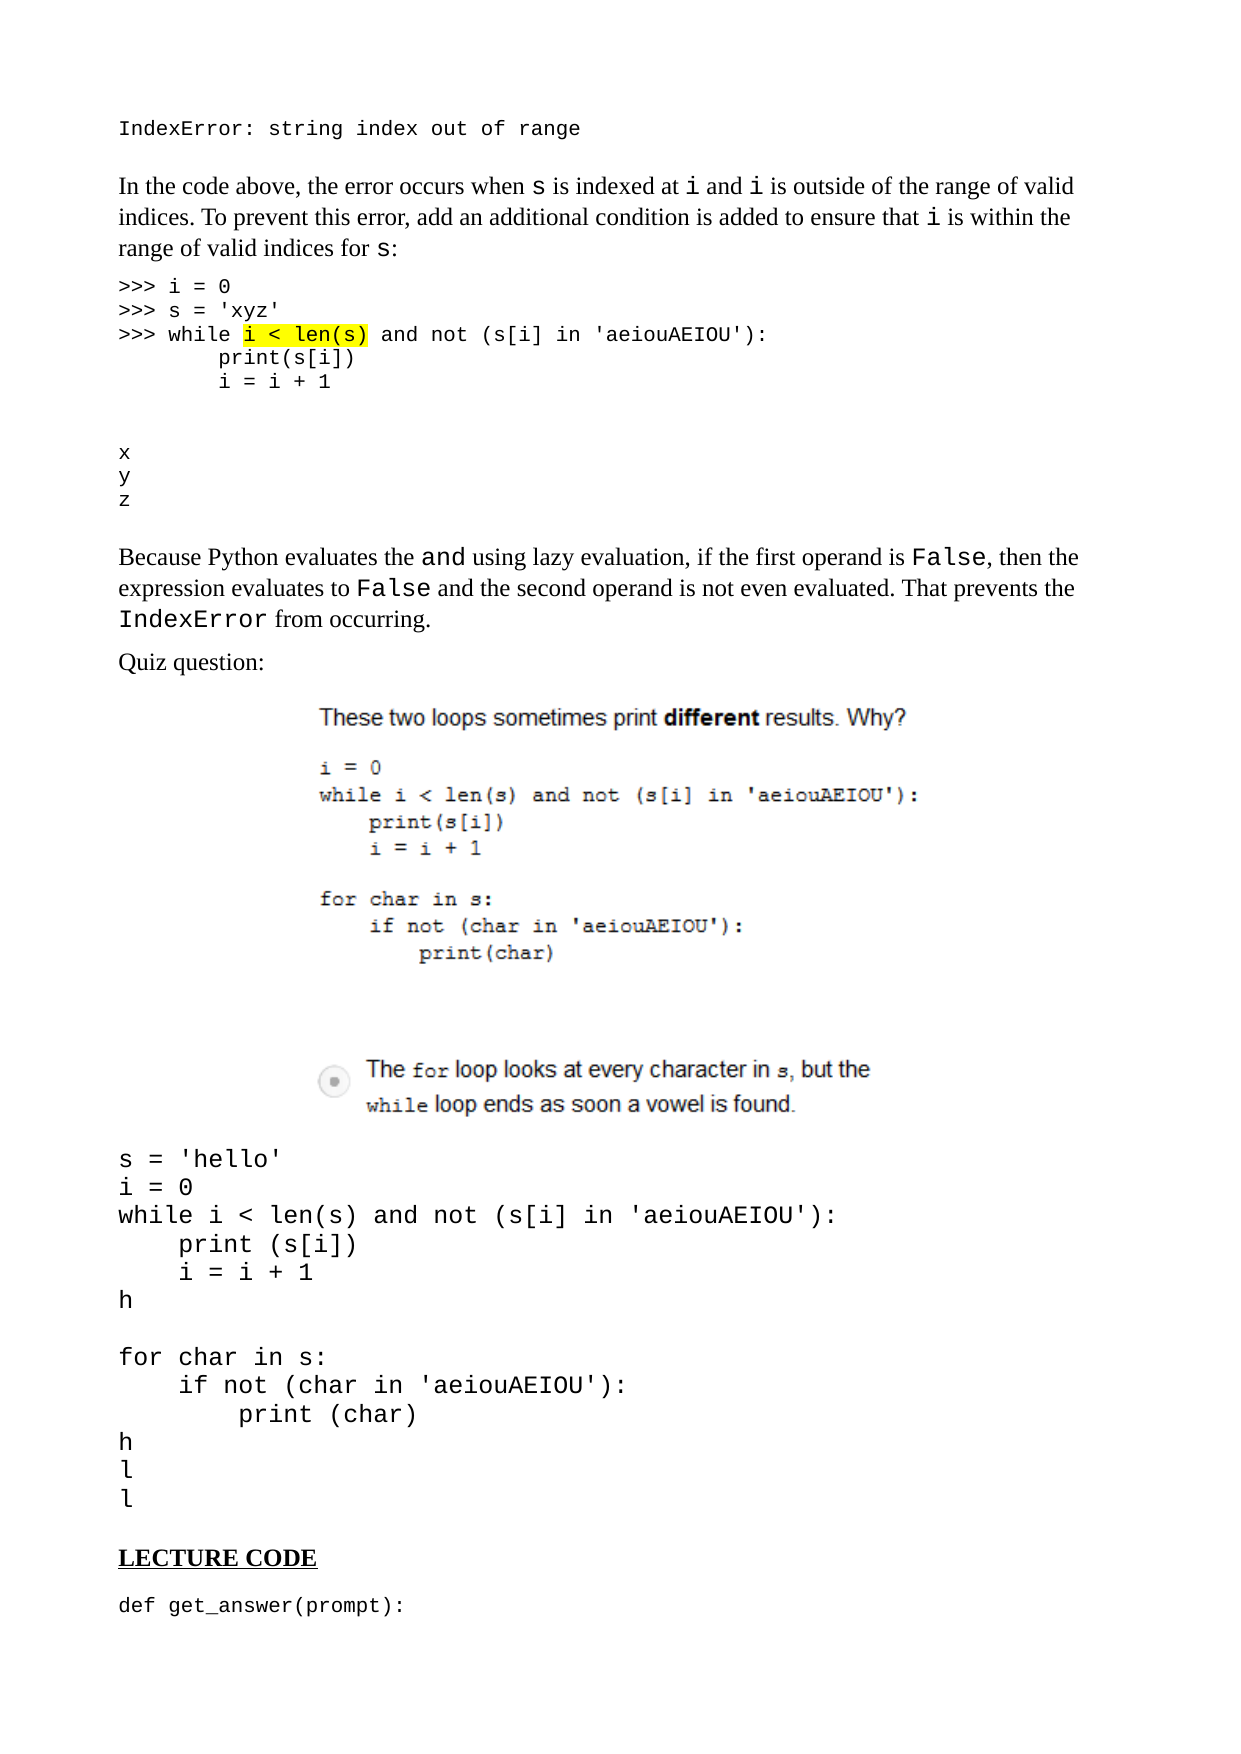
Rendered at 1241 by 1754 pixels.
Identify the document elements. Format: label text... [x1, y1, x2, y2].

text if not (char in 'aeiouAEIOU'): [118, 1373, 1122, 1401]
text i = i + 1 [118, 1259, 1122, 1288]
text >>> i = 0 [118, 276, 1122, 300]
text while i < len(s) and not (s[i] in 'aeiouAEIOU'): [118, 1203, 1122, 1231]
text print (s[i]) [118, 1231, 1122, 1259]
text IndexError: string index out of range [118, 118, 1122, 142]
text h [118, 1429, 1122, 1458]
text >>> s = 'xyz' [118, 300, 1122, 323]
text for char in s: [118, 1344, 1122, 1373]
text y [118, 465, 1122, 489]
text l [118, 1486, 1122, 1514]
text Quiz question: [118, 647, 1122, 676]
text x [118, 442, 1122, 465]
text s = 'hello' [118, 688, 1122, 1174]
text i = 0 [118, 1174, 1122, 1203]
text LECTURE CODE [118, 1543, 1122, 1572]
text def get_answer(prompt): [118, 1595, 1122, 1619]
text Because Python evaluates the and using lazy evaluation, if the first operand is False, then the expression evaluates to False and the second operand is not even evaluated. That prevents the IndexError from occurring. [118, 542, 1122, 635]
text l [118, 1458, 1122, 1486]
text >>> while i < len(s) and not (s[i] in 'aeiouAEIOU'): [118, 323, 1122, 347]
text z [118, 489, 1122, 513]
text i = i + 1 [118, 371, 1122, 394]
text h [118, 1288, 1122, 1316]
text In the code above, the error occurs when s is indexed at i and i is outside of the range of valid indices. To prevent this error, add an additional condition is added to ensure that i is within the range of valid indices for s: [118, 171, 1122, 264]
text print (char) [118, 1401, 1122, 1429]
text print(s[i]) [118, 347, 1122, 371]
